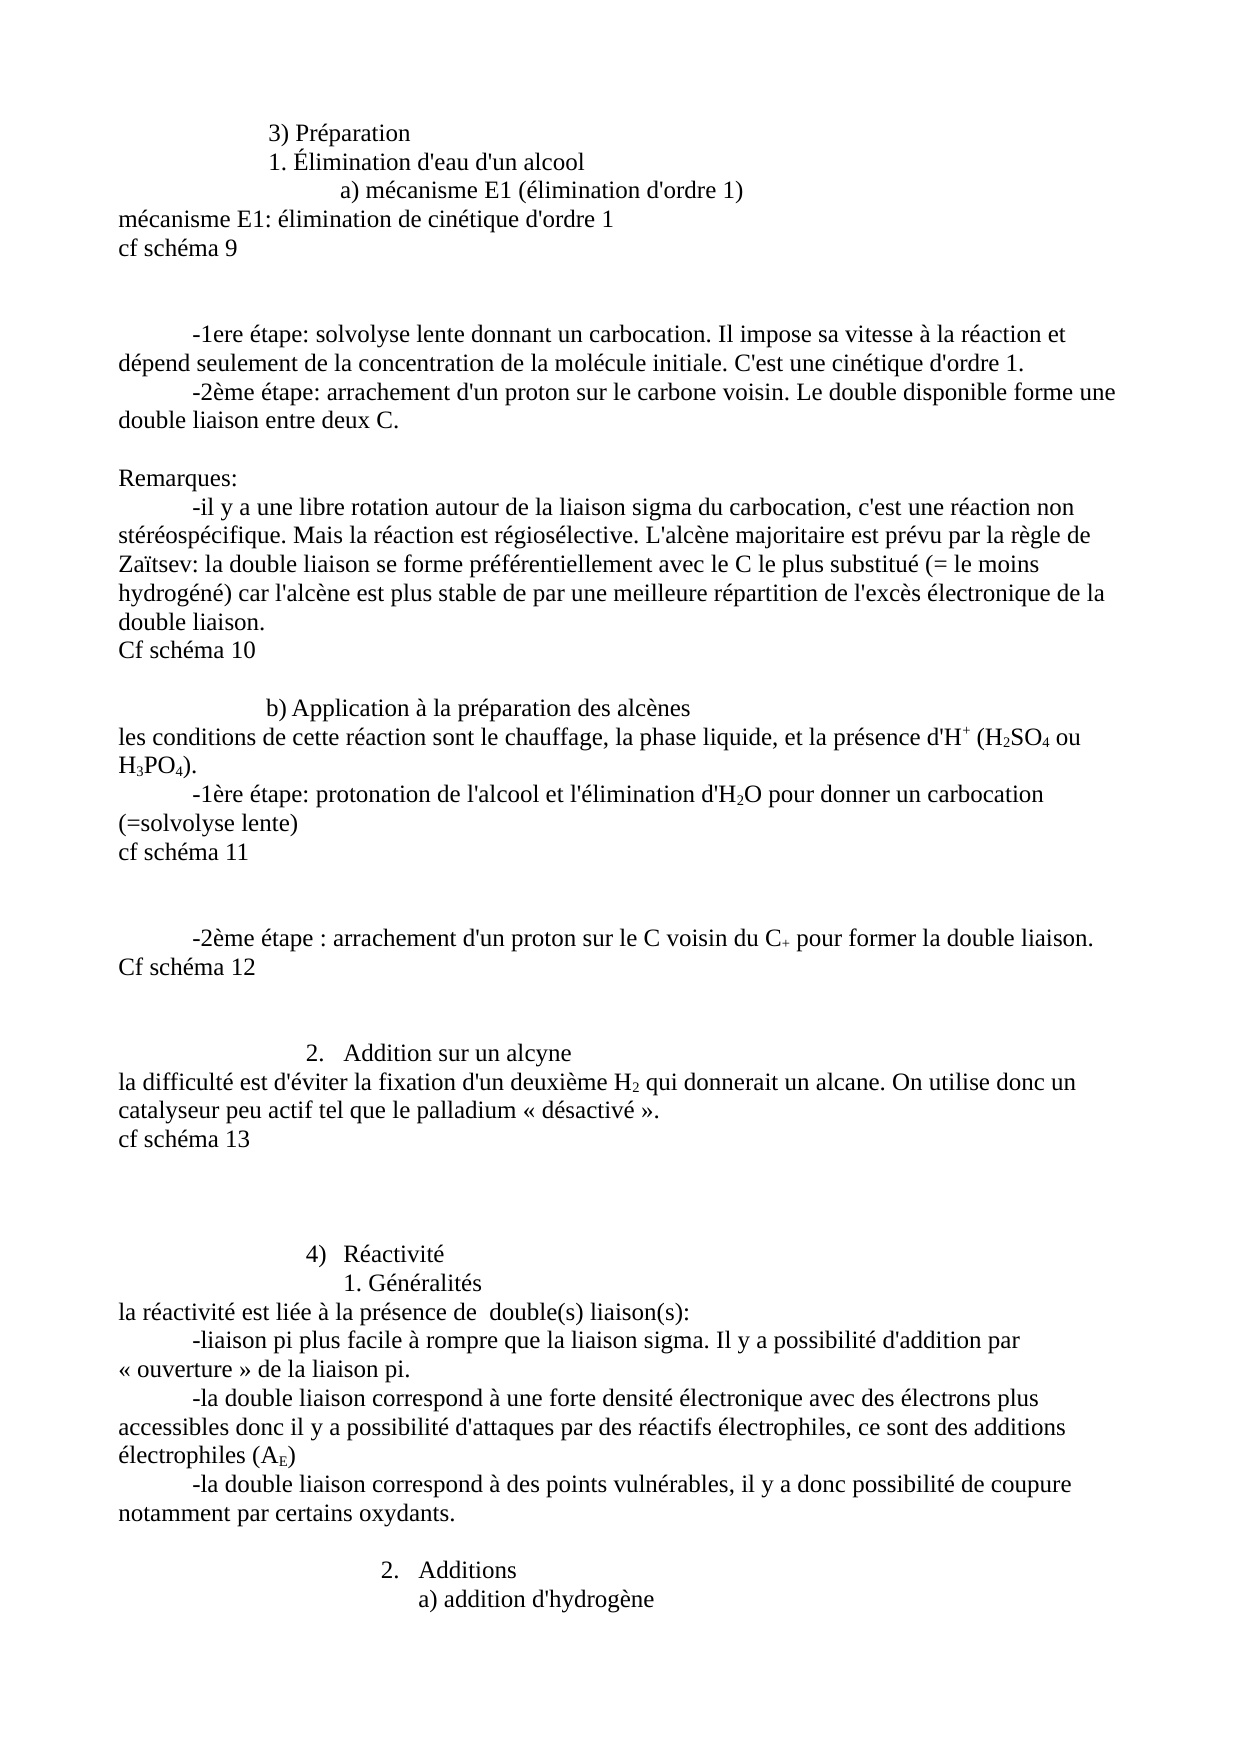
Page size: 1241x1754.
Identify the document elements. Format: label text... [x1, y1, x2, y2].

list Additions [381, 1556, 1122, 1584]
text -2ème étape : arrachement d'un proton sur le C voisin du C+ pour former la double liaison. [118, 923, 1122, 952]
text -la double liaison correspond à des points vulnérables, il y a donc possibilité de coupure notamment par certains oxydants. [118, 1469, 1122, 1527]
text Cf schéma 12 [118, 952, 1122, 981]
text -il y a une libre rotation autour de la liaison sigma du carbocation, c'est une réaction non stéréospécifique. Mais la réaction est régiosélective. L'alcène majoritaire est prévu par la règle de Zaïtsev: la double liaison se forme préférentiellement avec le C le plus substitué (= le moins hydrogéné) car l'alcène est plus stable de par une meilleure répartition de l'excès électronique de la double liaison. [118, 492, 1122, 636]
text la réactivité est liée à la présence de double(s) liaison(s): [118, 1297, 1122, 1326]
list Réactivité [306, 1239, 1122, 1268]
list 1. Élimination d'eau d'un alcool [231, 147, 1122, 176]
text Cf schéma 10 [118, 636, 1122, 664]
text -1ere étape: solvolyse lente donnant un carbocation. Il impose sa vitesse à la réaction et dépend seulement de la concentration de la molécule initiale. C'est une cinétique d'ordre 1. [118, 319, 1122, 377]
text cf schéma 9 [118, 233, 1122, 262]
text la difficulté est d'éviter la fixation d'un deuxième H2 qui donnerait un alcane. On utilise donc un catalyseur peu actif tel que le palladium « désactivé ». [118, 1067, 1122, 1124]
list 1. Généralités [306, 1268, 1122, 1297]
text -la double liaison correspond à une forte densité électronique avec des électrons plus accessibles donc il y a possibilité d'attaques par des réactifs électrophiles, ce sont des additions électrophiles (AE) [118, 1383, 1122, 1469]
text mécanisme E1: élimination de cinétique d'ordre 1 [118, 204, 1122, 233]
text -liaison pi plus facile à rompre que la liaison sigma. Il y a possibilité d'addition par « ouverture » de la liaison pi. [118, 1326, 1122, 1383]
list 3) Préparation [231, 118, 1122, 147]
text cf schéma 13 [118, 1124, 1122, 1153]
list Addition sur un alcyne [306, 1038, 1122, 1067]
text b) Application à la préparation des alcènes [118, 693, 1122, 722]
text Remarques: [118, 463, 1122, 492]
text a) mécanisme E1 (élimination d'ordre 1) [118, 176, 1122, 204]
text cf schéma 11 [118, 837, 1122, 866]
text les conditions de cette réaction sont le chauffage, la phase liquide, et la présence d'H+ (H2SO4 ou H3PO4). [118, 722, 1122, 779]
list a) addition d'hydrogène [381, 1584, 1122, 1613]
text -2ème étape: arrachement d'un proton sur le carbone voisin. Le double disponible forme une double liaison entre deux C. [118, 377, 1122, 434]
text -1ère étape: protonation de l'alcool et l'élimination d'H2O pour donner un carbocation (=solvolyse lente) [118, 779, 1122, 837]
